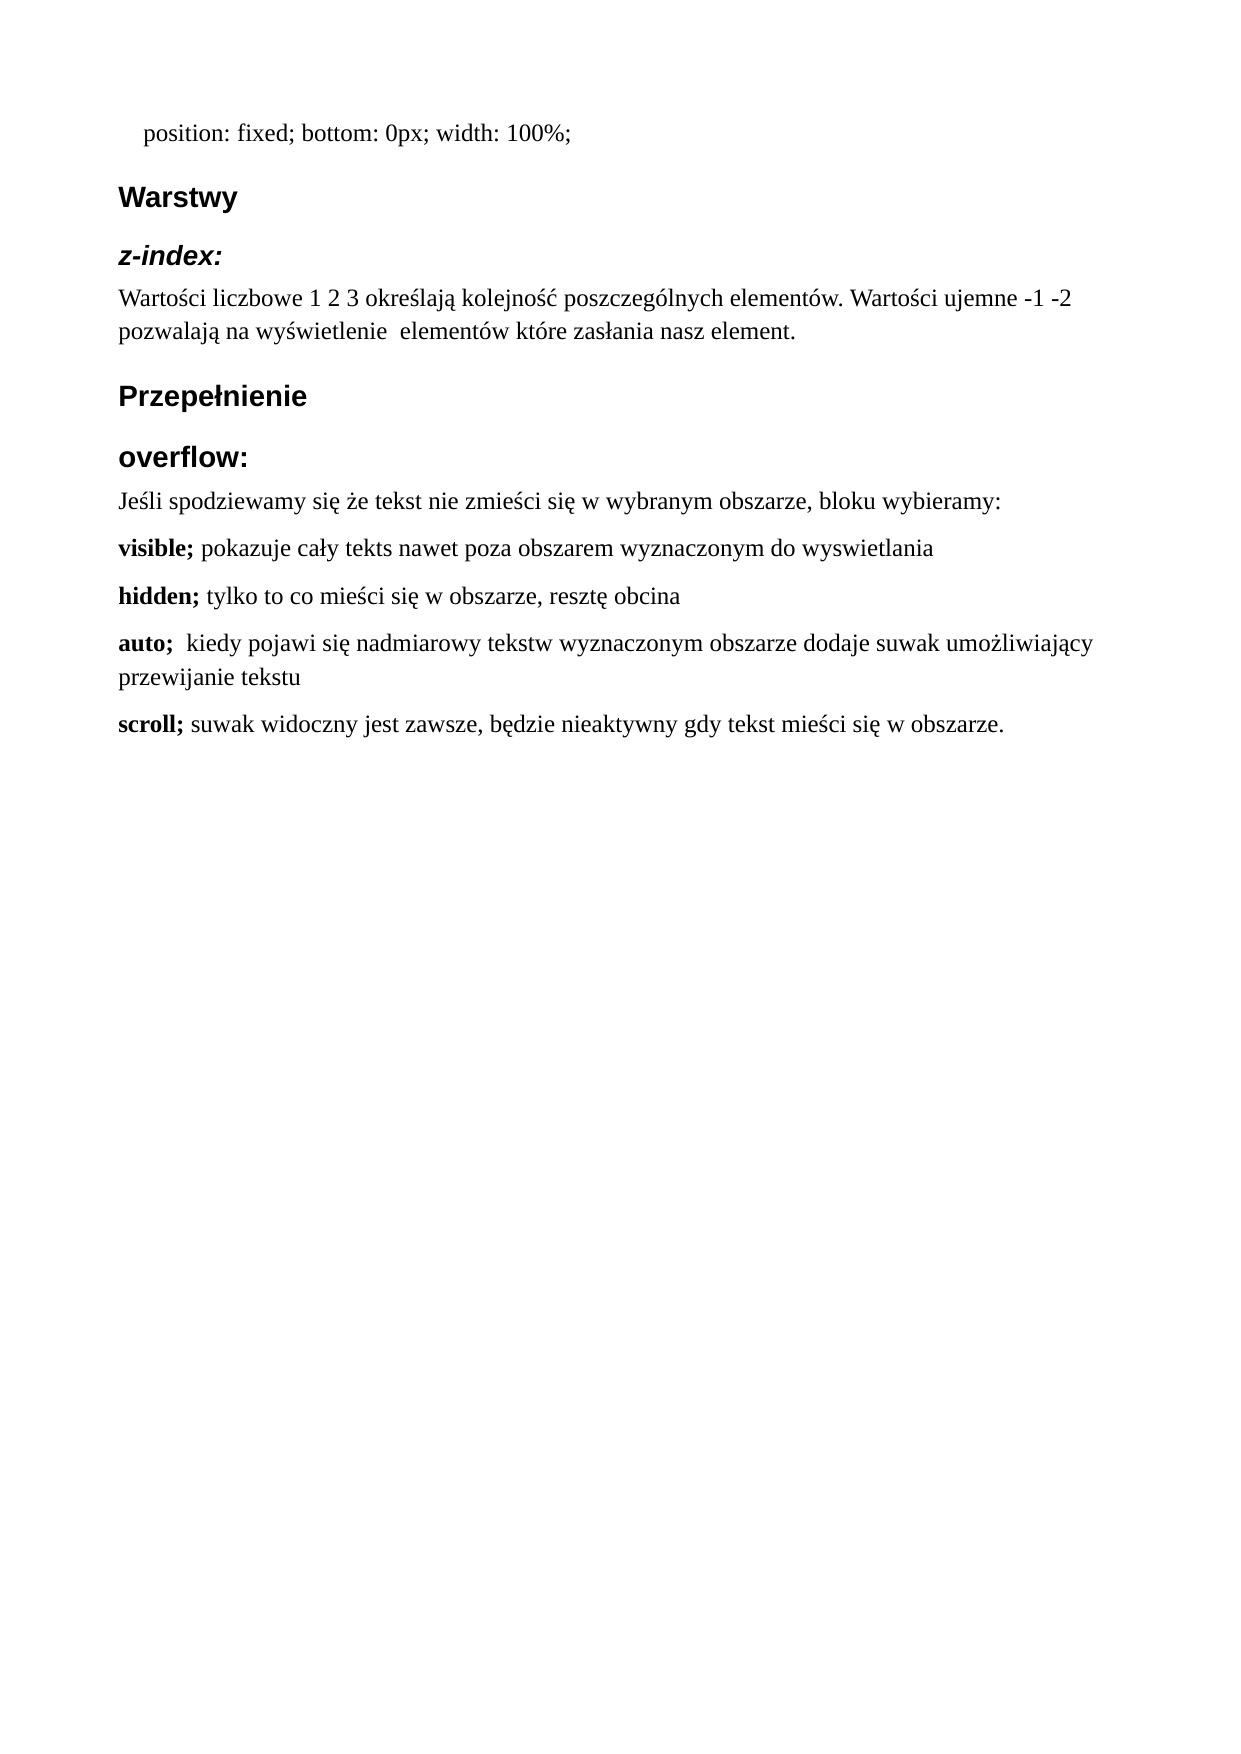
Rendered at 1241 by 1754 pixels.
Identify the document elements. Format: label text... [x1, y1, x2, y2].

text position: fixed; bottom: 0px; width: 100%; [118, 118, 1122, 147]
text auto; kiedy pojawi się nadmiarowy tekstw wyznaczonym obszarze dodaje suwak umożliwiający przewijanie tekstu [118, 628, 1122, 690]
text hidden; tylko to co mieści się w obszarze, resztę obcina [118, 581, 1122, 610]
text scroll; suwak widoczny jest zawsze, będzie nieaktywny gdy tekst mieści się w obszarze. [118, 709, 1122, 738]
subtitle overflow: [118, 439, 1122, 473]
text Wartości liczbowe 1 2 3 określają kolejność poszczególnych elementów. Wartości ujemne -1 -2 pozwalają na wyświetlenie elementów które zasłania nasz element. [118, 283, 1122, 345]
subtitle z-index: [118, 239, 1122, 271]
text Jeśli spodziewamy się że tekst nie zmieści się w wybranym obszarze, bloku wybieramy: [118, 486, 1122, 514]
text visible; pokazuje cały tekts nawet poza obszarem wyznaczonym do wyswietlania [118, 533, 1122, 562]
subtitle Przepełnienie [118, 379, 1122, 412]
subtitle Warstwy [118, 180, 1122, 214]
